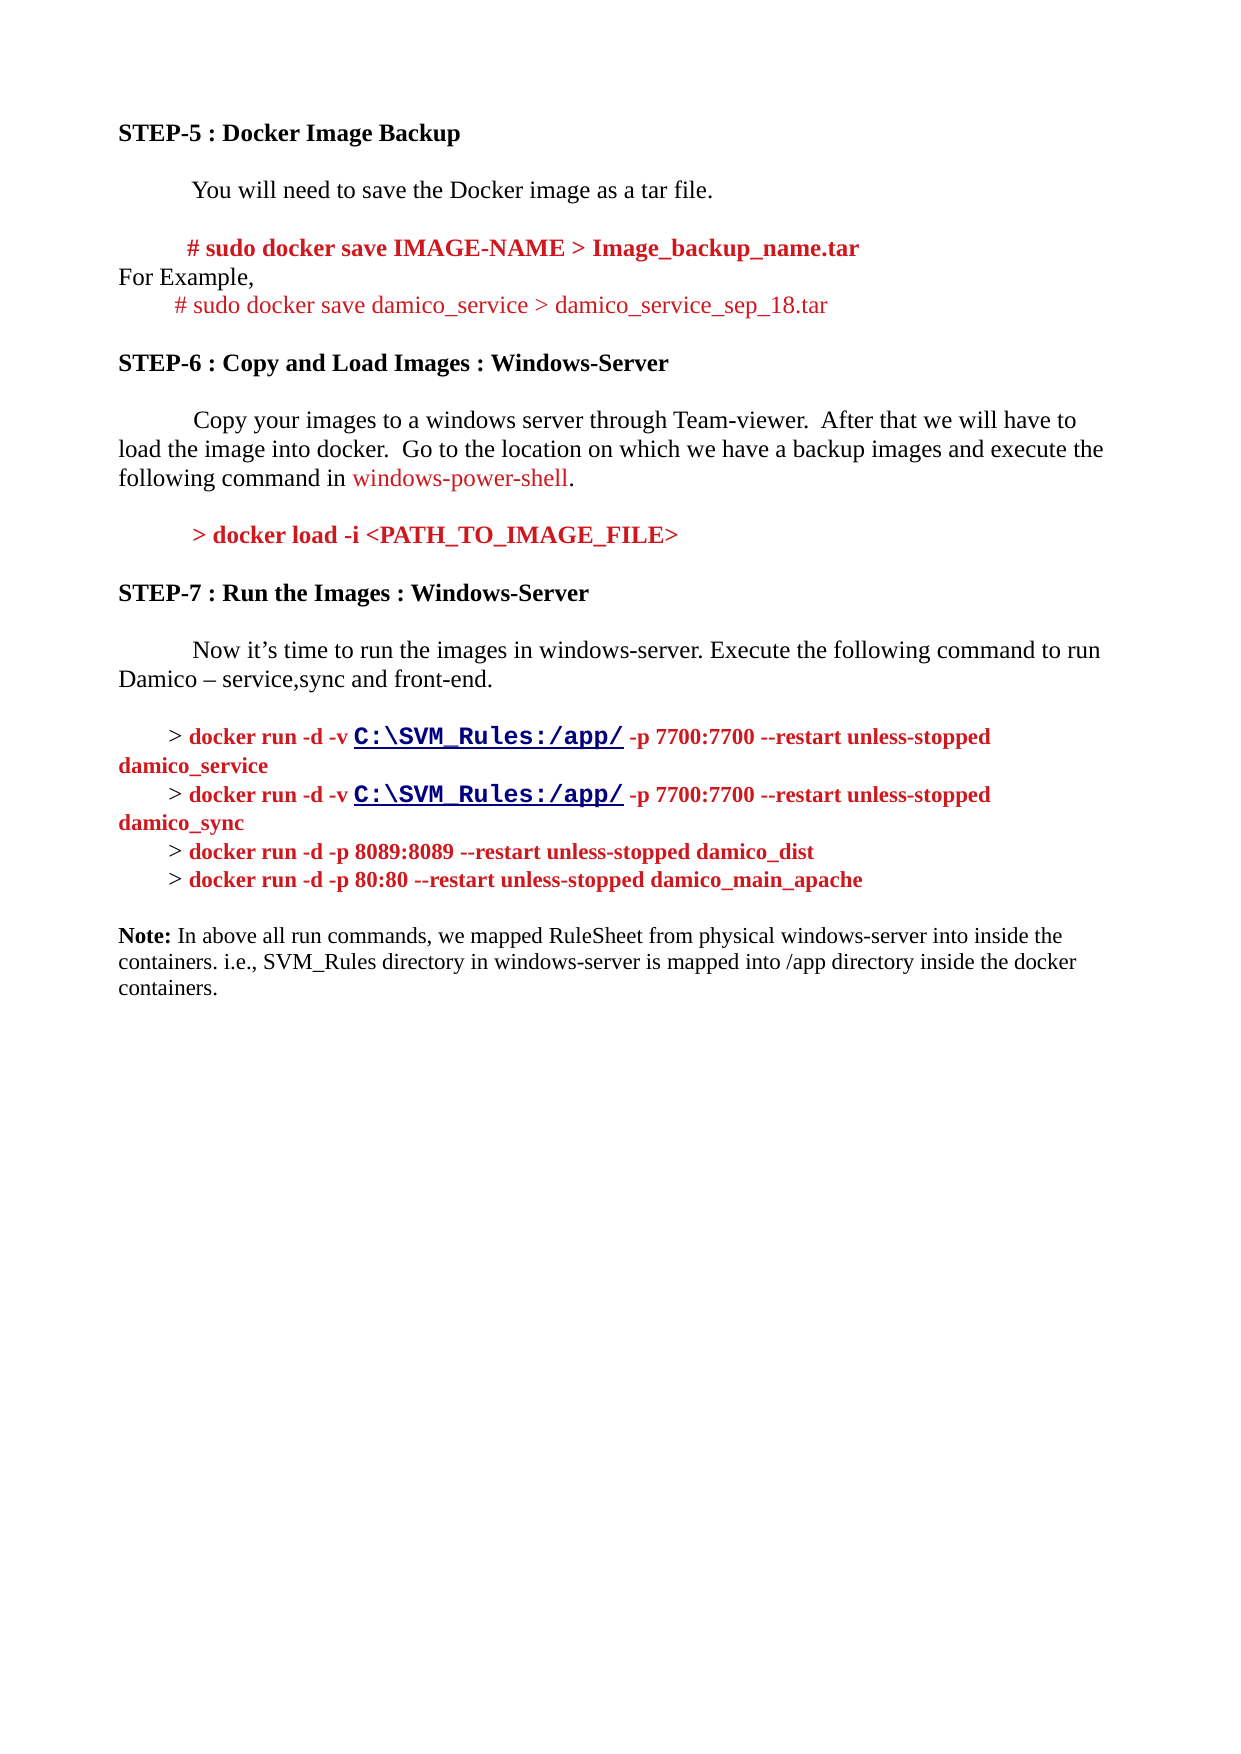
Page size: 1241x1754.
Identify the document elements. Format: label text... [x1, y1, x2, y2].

text Copy your images to a windows server through Team-viewer. After that we will have to load the image into docker. Go to the location on which we have a backup images and execute the following command in windows-power-shell. [118, 406, 1122, 492]
text # sudo docker save IMAGE-NAME > Image_backup_name.tar [118, 233, 1122, 262]
text For Example, [118, 262, 1122, 291]
text > docker run -d -v C:\SVM_Rules:/app/ -p 7700:7700 --restart unless-stopped damico_sync [118, 779, 1122, 836]
text You will need to save the Docker image as a tar file. [118, 176, 1122, 204]
text STEP-5 : Docker Image Backup [118, 118, 1122, 147]
text STEP-6 : Copy and Load Images : Windows-Server [118, 348, 1122, 377]
text > docker run -d -p 80:80 --restart unless-stopped damico_main_apache [118, 864, 1122, 893]
text Note: In above all run commands, we mapped RuleSheet from physical windows-server into inside the containers. i.e., SVM_Rules directory in windows-server is mapped into /app directory inside the docker containers. [118, 922, 1122, 1001]
text > docker run -d -v C:\SVM_Rules:/app/ -p 7700:7700 --restart unless-stopped damico_service [118, 721, 1122, 779]
text > docker load -i <PATH_TO_IMAGE_FILE> [118, 521, 1122, 549]
text STEP-7 : Run the Images : Windows-Server [118, 578, 1122, 606]
text Now it’s time to run the images in windows-server. Execute the following command to run Damico – service,sync and front-end. [118, 635, 1122, 693]
text # sudo docker save damico_service > damico_service_sep_18.tar [118, 291, 1122, 319]
text > docker run -d -p 8089:8089 --restart unless-stopped damico_dist [118, 836, 1122, 864]
